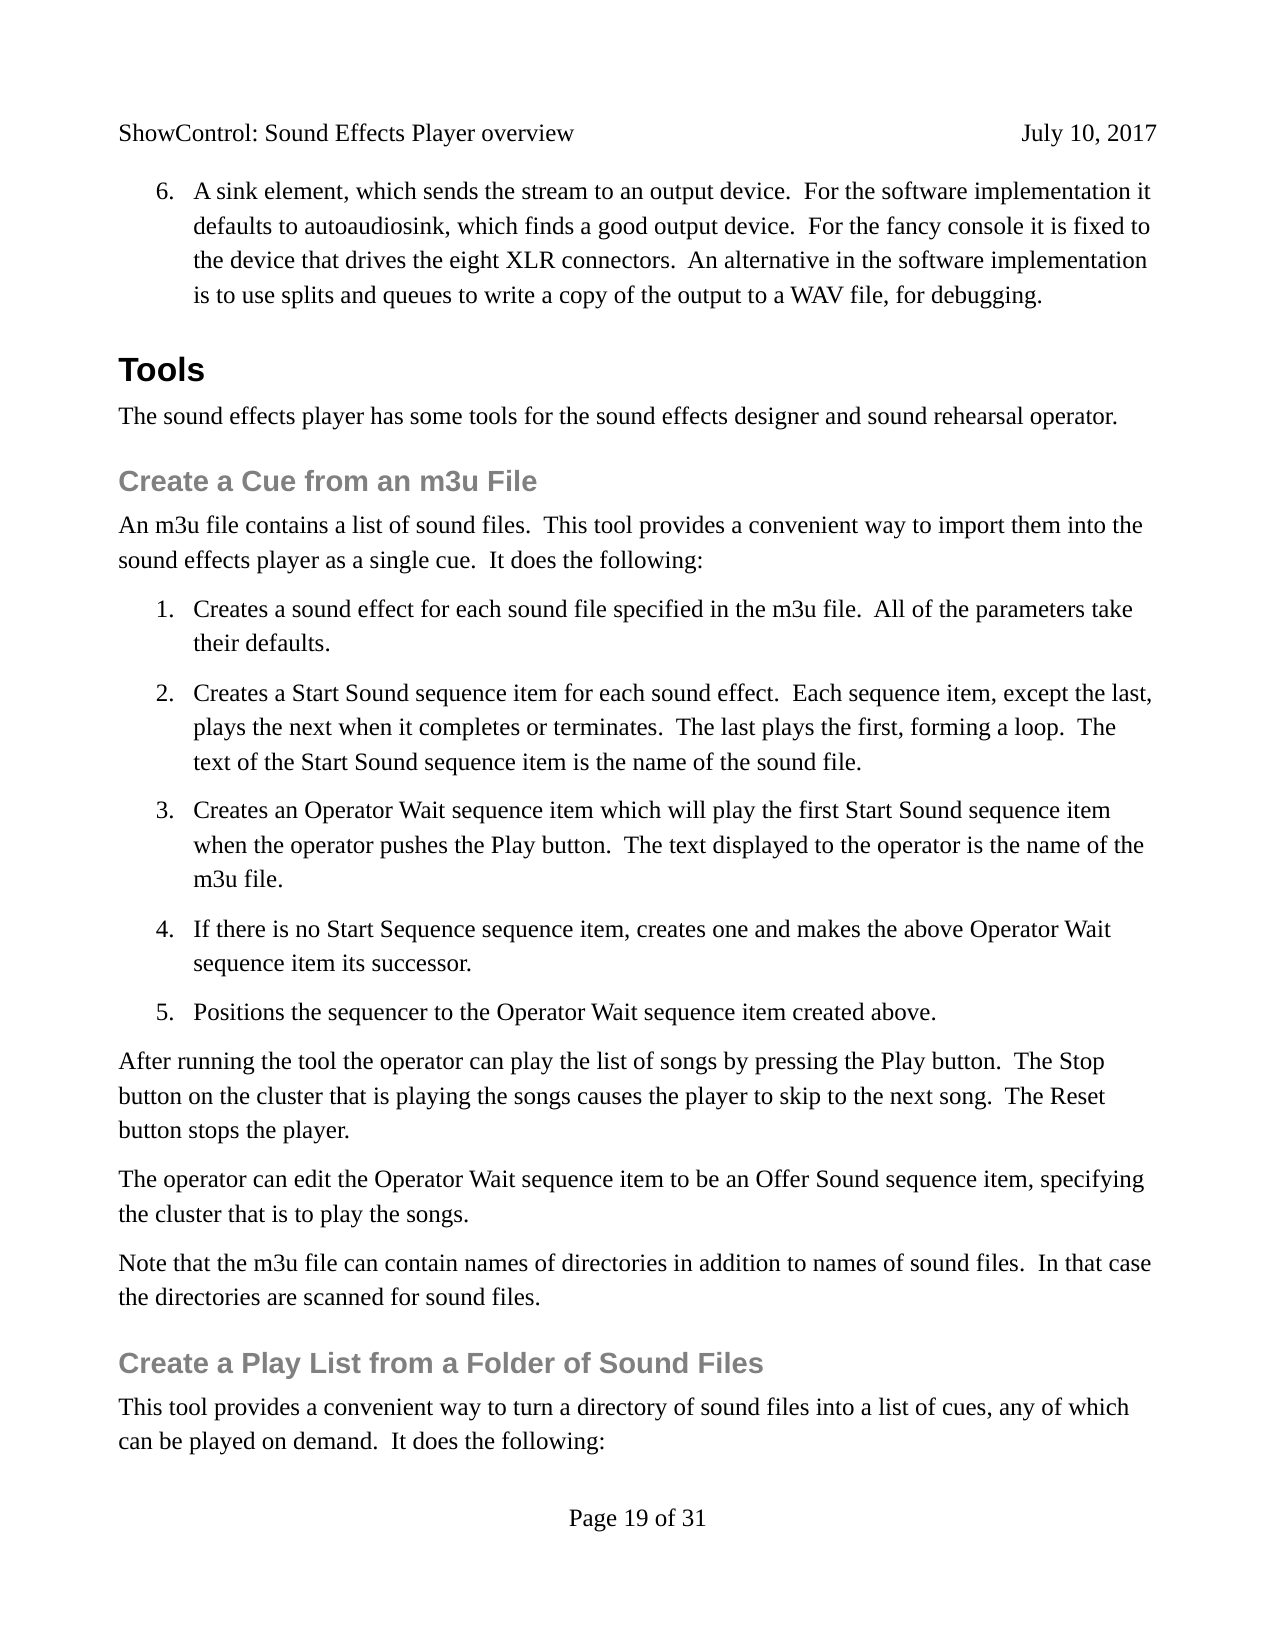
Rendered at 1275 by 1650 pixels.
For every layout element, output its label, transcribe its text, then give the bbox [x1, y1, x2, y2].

list Creates a sound effect for each sound file specified in the m3u file. All of the parameters take their defaults. [156, 594, 1157, 657]
list If there is no Start Sequence sequence item, creates one and makes the above Operator Wait sequence item its successor. [156, 914, 1157, 977]
text Note that the m3u file can contain names of directories in addition to names of sound files. In that case the directories are scanned for sound files. [118, 1248, 1157, 1311]
subtitle Create a Cue from an m3u File [118, 464, 1157, 498]
text This tool provides a convenient way to turn a directory of sound files into a list of cues, any of which can be played on demand. It does the following: [118, 1392, 1157, 1455]
text The sound effects player has some tools for the sound effects designer and sound rehearsal operator. [118, 401, 1157, 429]
list A sink element, which sends the stream to an output device. For the software implementation it defaults to autoaudiosink, which finds a good output device. For the fancy console it is fixed to the device that drives the eight XLR connectors. An alternative in the software implementation is to use splits and queues to write a copy of the output to a WAV file, for debugging. [156, 176, 1157, 308]
subtitle Create a Play List from a Folder of Sound Files [118, 1346, 1157, 1379]
text An m3u file contains a list of sound files. This tool provides a convenient way to import them into the sound effects player as a single cue. It does the following: [118, 511, 1157, 574]
list Creates a Start Sound sequence item for each sound effect. Each sequence item, except the last, plays the next when it completes or terminates. The last plays the first, forming a loop. The text of the Start Sound sequence item is the name of the sound file. [156, 678, 1157, 775]
list Creates an Operator Wait sequence item which will play the first Start Sound sequence item when the operator pushes the Play button. The text displayed to the operator is the name of the m3u file. [156, 796, 1157, 893]
list Positions the sequencer to the Operator Wait sequence item created above. [156, 997, 1157, 1026]
subtitle Tools [118, 350, 1157, 388]
text After running the tool the operator can play the list of songs by pressing the Play button. The Stop button on the cluster that is playing the songs causes the player to skip to the next song. The Reset button stops the player. [118, 1046, 1157, 1144]
text The operator can edit the Operator Wait sequence item to be an Offer Sound sequence item, specifying the cluster that is to play the songs. [118, 1164, 1157, 1227]
